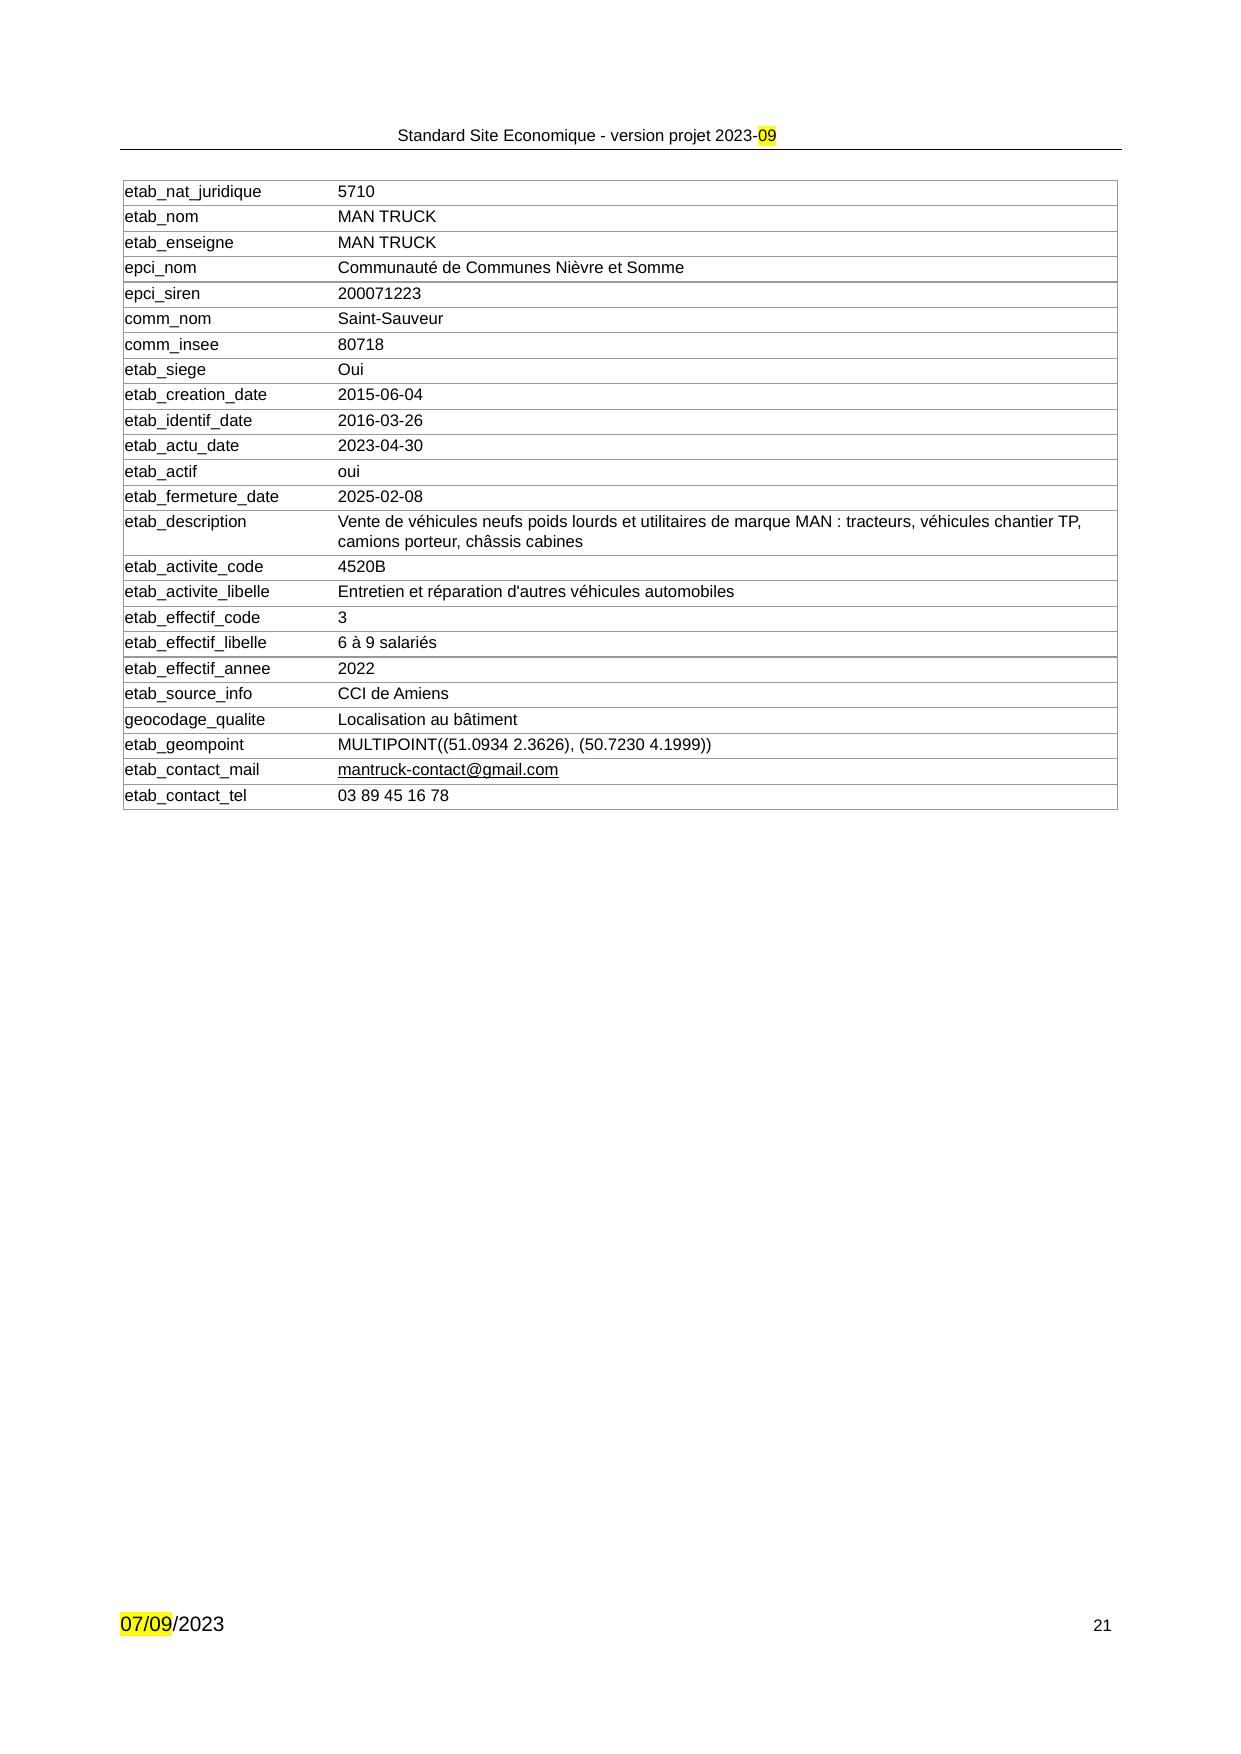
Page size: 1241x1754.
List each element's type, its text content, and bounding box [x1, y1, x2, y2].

table_cell MAN TRUCK [337, 232, 1117, 256]
table_cell Vente de véhicules neufs poids lourds et utilitaires de marque MAN : tracteurs, véhicules chantier TP, camions porteur, châssis cabines [337, 511, 1117, 555]
table_cell etab_effectif_libelle [124, 632, 337, 656]
table_cell 5710 [337, 181, 1117, 205]
table_cell 2016-03-26 [337, 410, 1117, 434]
table_cell 2025-02-08 [337, 486, 1117, 510]
table_cell epci_nom [124, 257, 337, 281]
table_cell Communauté de Communes Nièvre et Somme [337, 257, 1117, 281]
table_cell mantruck-contact@gmail.com [337, 759, 1117, 783]
table_cell Localisation au bâtiment [337, 708, 1117, 733]
table_cell geocodage_qualite [124, 708, 337, 733]
table_cell Oui [337, 359, 1117, 383]
table_cell 4520B [337, 556, 1117, 580]
table_cell etab_fermeture_date [124, 486, 337, 510]
table_cell Saint-Sauveur [337, 308, 1117, 332]
table_cell etab_effectif_annee [124, 658, 337, 682]
table_cell etab_nom [124, 206, 337, 231]
table_cell etab_description [124, 511, 337, 555]
table_cell 6 à 9 salariés [337, 632, 1117, 656]
table_cell 80718 [337, 333, 1117, 358]
table_cell comm_insee [124, 333, 337, 358]
table_cell etab_contact_mail [124, 759, 337, 783]
table_cell 2022 [337, 658, 1117, 682]
table_cell etab_nat_juridique [124, 181, 337, 205]
table_cell 200071223 [337, 283, 1117, 307]
table_cell oui [337, 460, 1117, 485]
table_cell 2023-04-30 [337, 435, 1117, 459]
table_cell etab_creation_date [124, 384, 337, 408]
table_cell Entretien et réparation d'autres véhicules automobiles [337, 581, 1117, 606]
table_cell CCI de Amiens [337, 683, 1117, 707]
table_cell etab_actu_date [124, 435, 337, 459]
table_cell comm_nom [124, 308, 337, 332]
table_cell etab_contact_tel [124, 785, 337, 809]
table_cell epci_siren [124, 283, 337, 307]
table_cell etab_geompoint [124, 734, 337, 758]
table_cell etab_siege [124, 359, 337, 383]
table_cell etab_enseigne [124, 232, 337, 256]
table_cell etab_source_info [124, 683, 337, 707]
table_cell MAN TRUCK [337, 206, 1117, 231]
table_cell etab_activite_libelle [124, 581, 337, 606]
table_cell MULTIPOINT((51.0934 2.3626), (50.7230 4.1999)) [337, 734, 1117, 758]
table_cell etab_actif [124, 460, 337, 485]
table_cell etab_identif_date [124, 410, 337, 434]
table_cell 03 89 45 16 78 [337, 785, 1117, 809]
table_cell 2015-06-04 [337, 384, 1117, 408]
table_cell etab_activite_code [124, 556, 337, 580]
table_cell 3 [337, 607, 1117, 631]
table_cell etab_effectif_code [124, 607, 337, 631]
